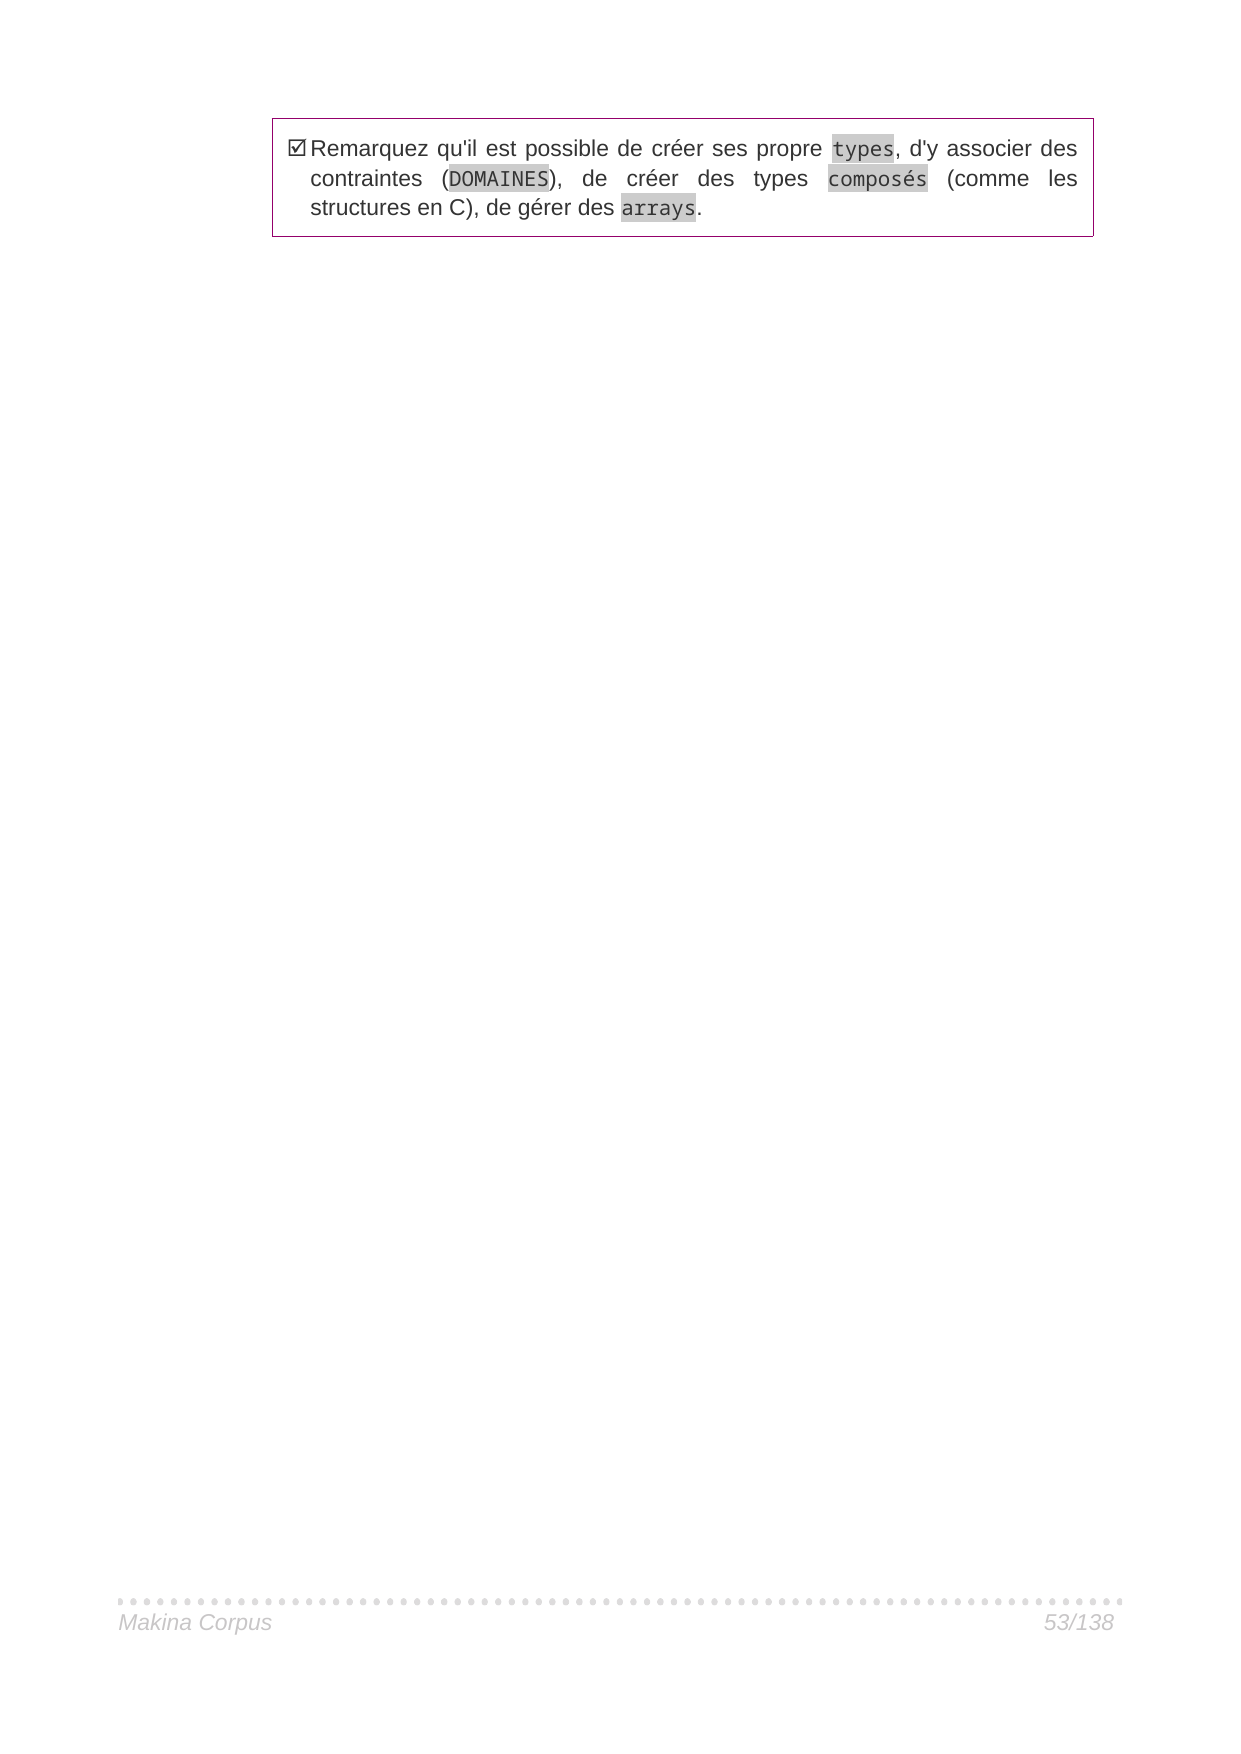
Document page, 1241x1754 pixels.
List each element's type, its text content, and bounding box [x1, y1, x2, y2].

picture [118, 1593, 1123, 1610]
list Remarquez qu'il est possible de créer ses propre types, d'y associer des contraintes (DOMAINES), de créer des types composés (comme les structures en C), de gérer des arrays. [273, 119, 1093, 236]
